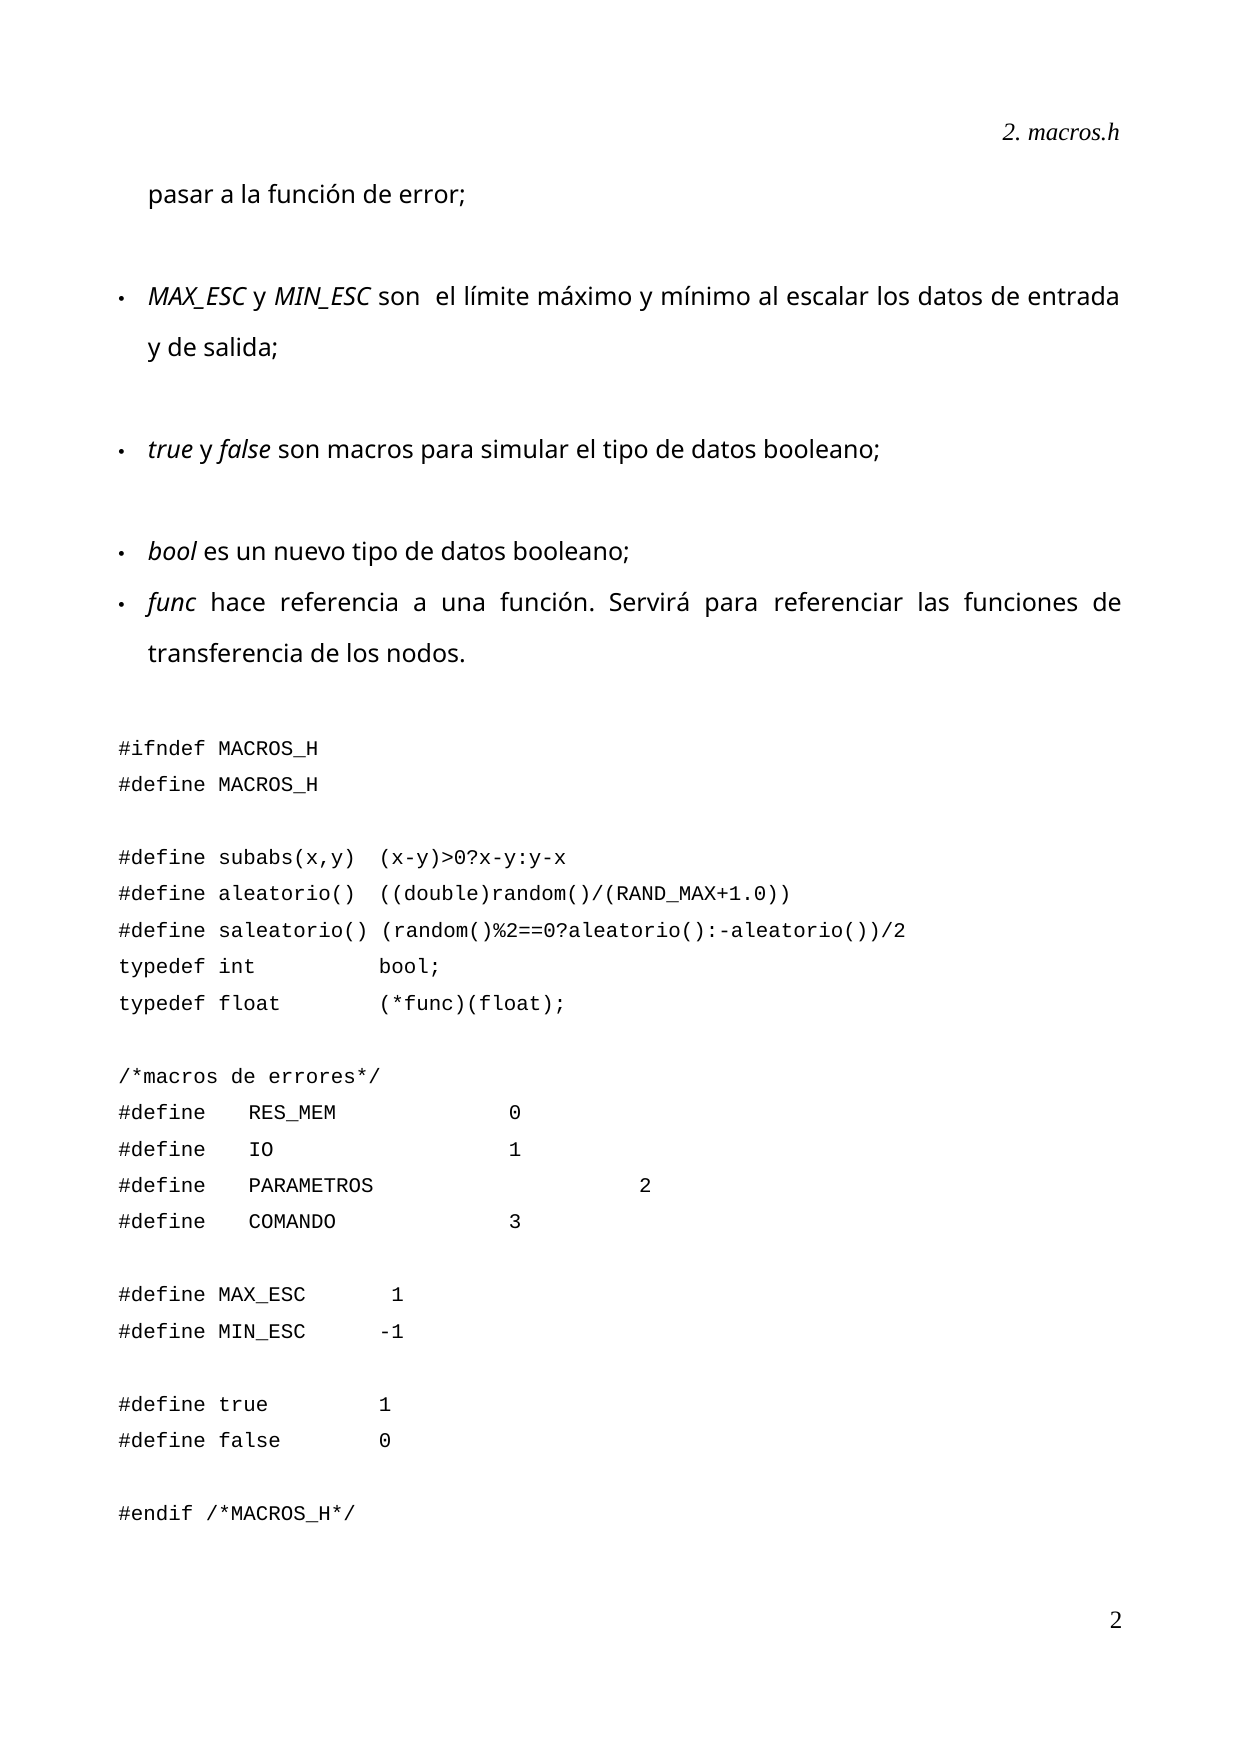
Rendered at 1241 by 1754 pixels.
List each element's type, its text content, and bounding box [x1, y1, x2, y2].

text #define false 0 [118, 1430, 1122, 1454]
text #define MIN_ESC -1 [118, 1321, 1122, 1345]
list func hace referencia a una función. Servirá para referenciar las funciones de transferencia de los nodos. [118, 584, 1122, 669]
text #define PARAMETROS 2 [118, 1175, 1122, 1199]
list MAX_ESC y MIN_ESC son el límite máximo y mínimo al escalar los datos de entrada y de salida; [118, 279, 1122, 364]
text #define MAX_ESC 1 [118, 1284, 1122, 1308]
text #define true 1 [118, 1394, 1122, 1418]
text #define saleatorio() (random()%2==0?aleatorio():-aleatorio())/2 [118, 920, 1122, 944]
text typedef float (*func)(float); [118, 993, 1122, 1017]
text typedef int bool; [118, 956, 1122, 980]
text #define subabs(x,y) (x-y)>0?x-y:y-x [118, 847, 1122, 871]
list true y false son macros para simular el tipo de datos booleano; [118, 432, 1122, 466]
text #define aleatorio() ((double)random()/(RAND_MAX+1.0)) [118, 883, 1122, 907]
text #ifndef MACROS_H [118, 737, 1122, 761]
list pasar a la función de error; [118, 177, 1122, 211]
text #define IO 1 [118, 1138, 1122, 1162]
text #define COMANDO 3 [118, 1211, 1122, 1235]
list bool es un nuevo tipo de datos booleano; [118, 534, 1122, 568]
text #endif /*MACROS_H*/ [118, 1503, 1122, 1527]
text #define MACROS_H [118, 774, 1122, 798]
text #define RES_MEM 0 [118, 1102, 1122, 1126]
text /*macros de errores*/ [118, 1066, 1122, 1089]
